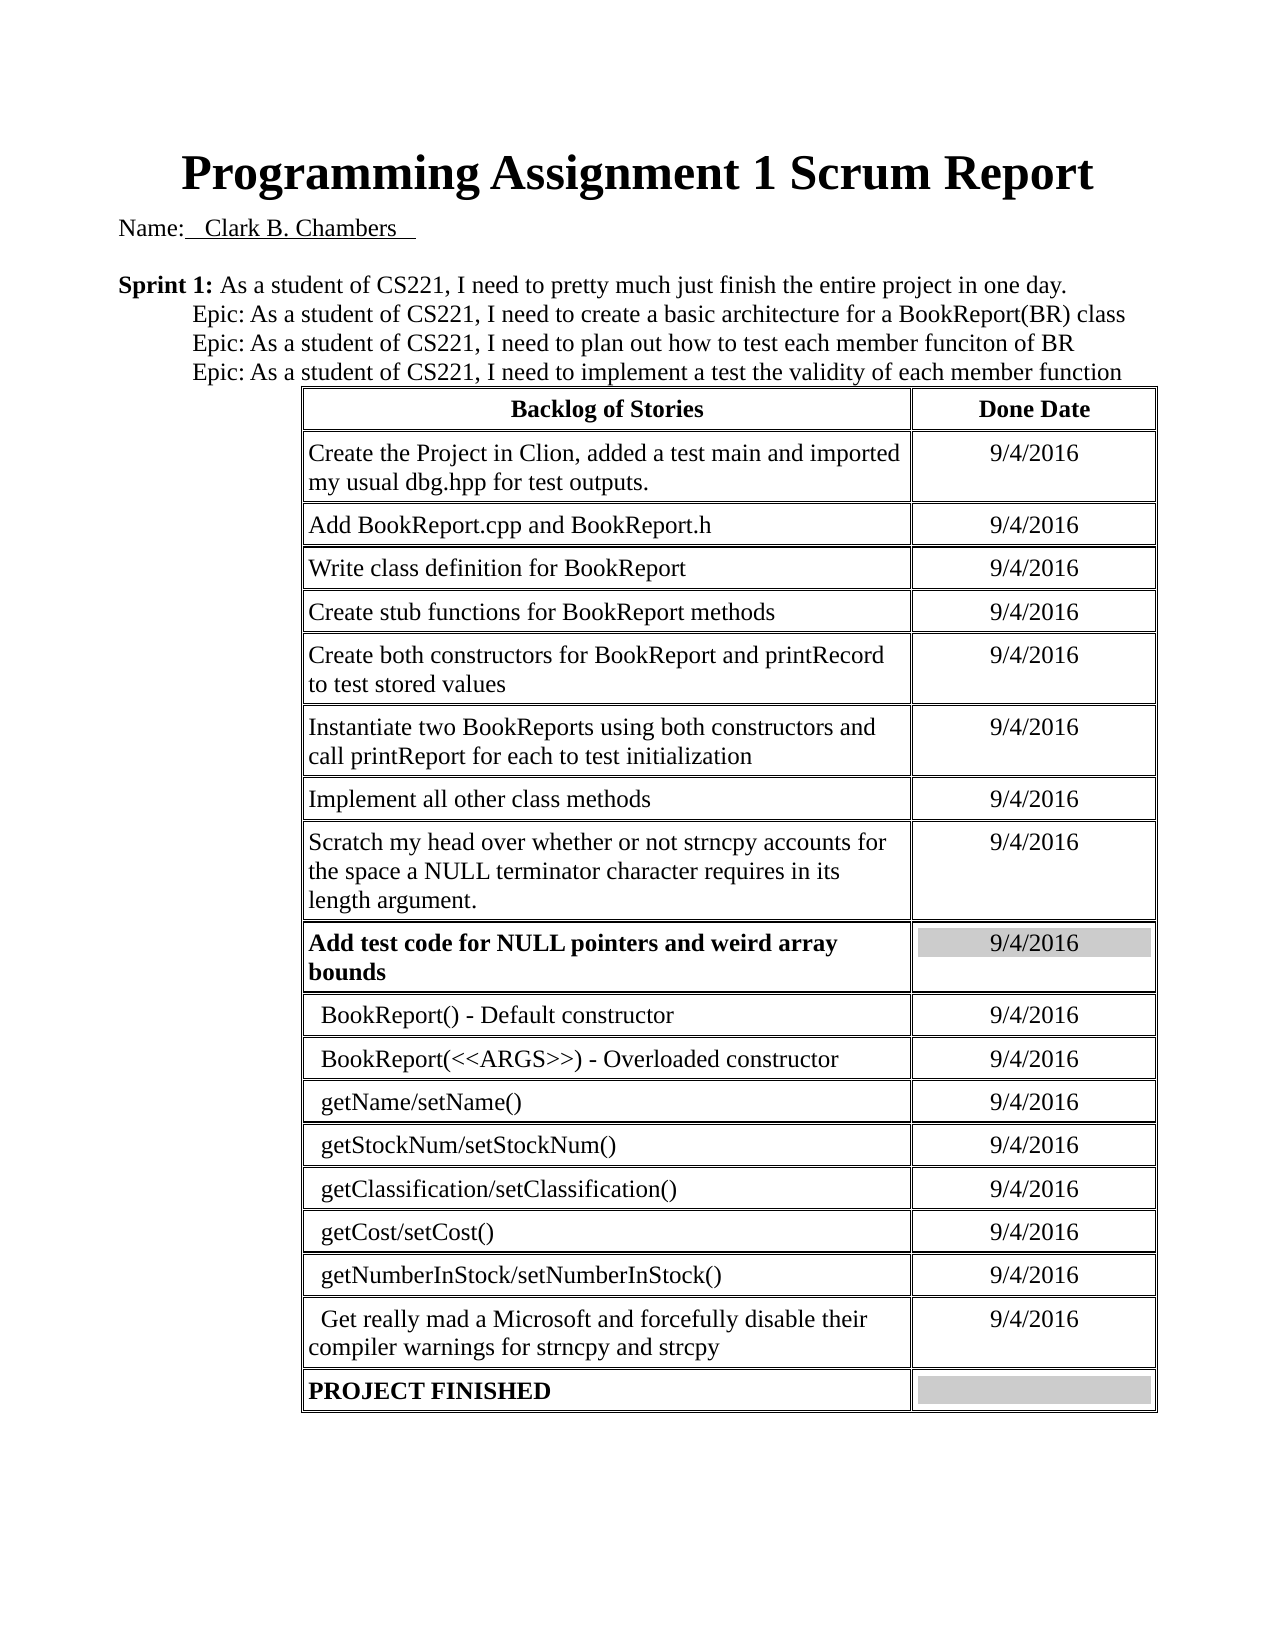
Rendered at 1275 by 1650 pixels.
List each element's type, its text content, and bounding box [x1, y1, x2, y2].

table_cell Create the Project in Clion, added a test main and imported my usual dbg.hpp for test outputs. [304, 432, 910, 501]
table_cell 9/4/2016 [913, 432, 1155, 501]
table_cell 9/4/2016 [913, 548, 1155, 588]
text Epic: As a student of CS221, I need to implement a test the validity of each member function [118, 357, 1157, 386]
subtitle Programming Assignment 1 Scrum Report [118, 143, 1157, 201]
table_cell Add BookReport.cpp and BookReport.h [304, 504, 910, 544]
table_cell 9/4/2016 [913, 634, 1155, 703]
table_cell Implement all other class methods [304, 778, 910, 818]
table_cell 9/4/2016 [913, 1168, 1155, 1208]
table_cell [913, 1370, 1155, 1410]
table_cell Create stub functions for BookReport methods [304, 591, 910, 631]
table_cell getName/setName() [304, 1081, 910, 1121]
table_cell 9/4/2016 [913, 1211, 1155, 1251]
text Name: Clark B. Chambers [118, 213, 1157, 242]
table_cell 9/4/2016 [913, 923, 1155, 991]
table_cell 9/4/2016 [913, 1038, 1155, 1078]
table_cell Get really mad a Microsoft and forcefully disable their compiler warnings for strncpy and strcpy [304, 1298, 910, 1367]
table_cell getClassification/setClassification() [304, 1168, 910, 1208]
table_cell Write class definition for BookReport [304, 548, 910, 588]
table_cell 9/4/2016 [913, 778, 1155, 818]
table_cell Create both constructors for BookReport and printRecord to test stored values [304, 634, 910, 703]
text Epic: As a student of CS221, I need to plan out how to test each member funciton of BR [118, 328, 1157, 357]
table_cell 9/4/2016 [913, 822, 1155, 919]
table_cell 9/4/2016 [913, 1081, 1155, 1121]
table_cell BookReport() - Default constructor [304, 995, 910, 1035]
table_header Done Date [913, 389, 1155, 429]
table_cell getCost/setCost() [304, 1211, 910, 1251]
table_header Backlog of Stories [304, 389, 910, 429]
table_cell getNumberInStock/setNumberInStock() [304, 1255, 910, 1295]
text Sprint 1: As a student of CS221, I need to pretty much just finish the entire project in one day. [118, 271, 1157, 299]
table_cell 9/4/2016 [913, 1255, 1155, 1295]
table_cell Add test code for NULL pointers and weird array bounds [304, 923, 910, 991]
table_cell BookReport(<<ARGS>>) - Overloaded constructor [304, 1038, 910, 1078]
table_cell 9/4/2016 [913, 995, 1155, 1035]
table_cell getStockNum/setStockNum() [304, 1125, 910, 1165]
table_cell Instantiate two BookReports using both constructors and call printReport for each to test initialization [304, 706, 910, 775]
table_cell 9/4/2016 [913, 706, 1155, 775]
table_cell 9/4/2016 [913, 504, 1155, 544]
table_cell 9/4/2016 [913, 1298, 1155, 1367]
table_cell PROJECT FINISHED [304, 1370, 910, 1410]
table_cell 9/4/2016 [913, 591, 1155, 631]
table_cell 9/4/2016 [913, 1125, 1155, 1165]
text Epic: As a student of CS221, I need to create a basic architecture for a BookReport(BR) class [118, 299, 1157, 328]
table_cell Scratch my head over whether or not strncpy accounts for the space a NULL terminator character requires in its length argument. [304, 822, 910, 919]
